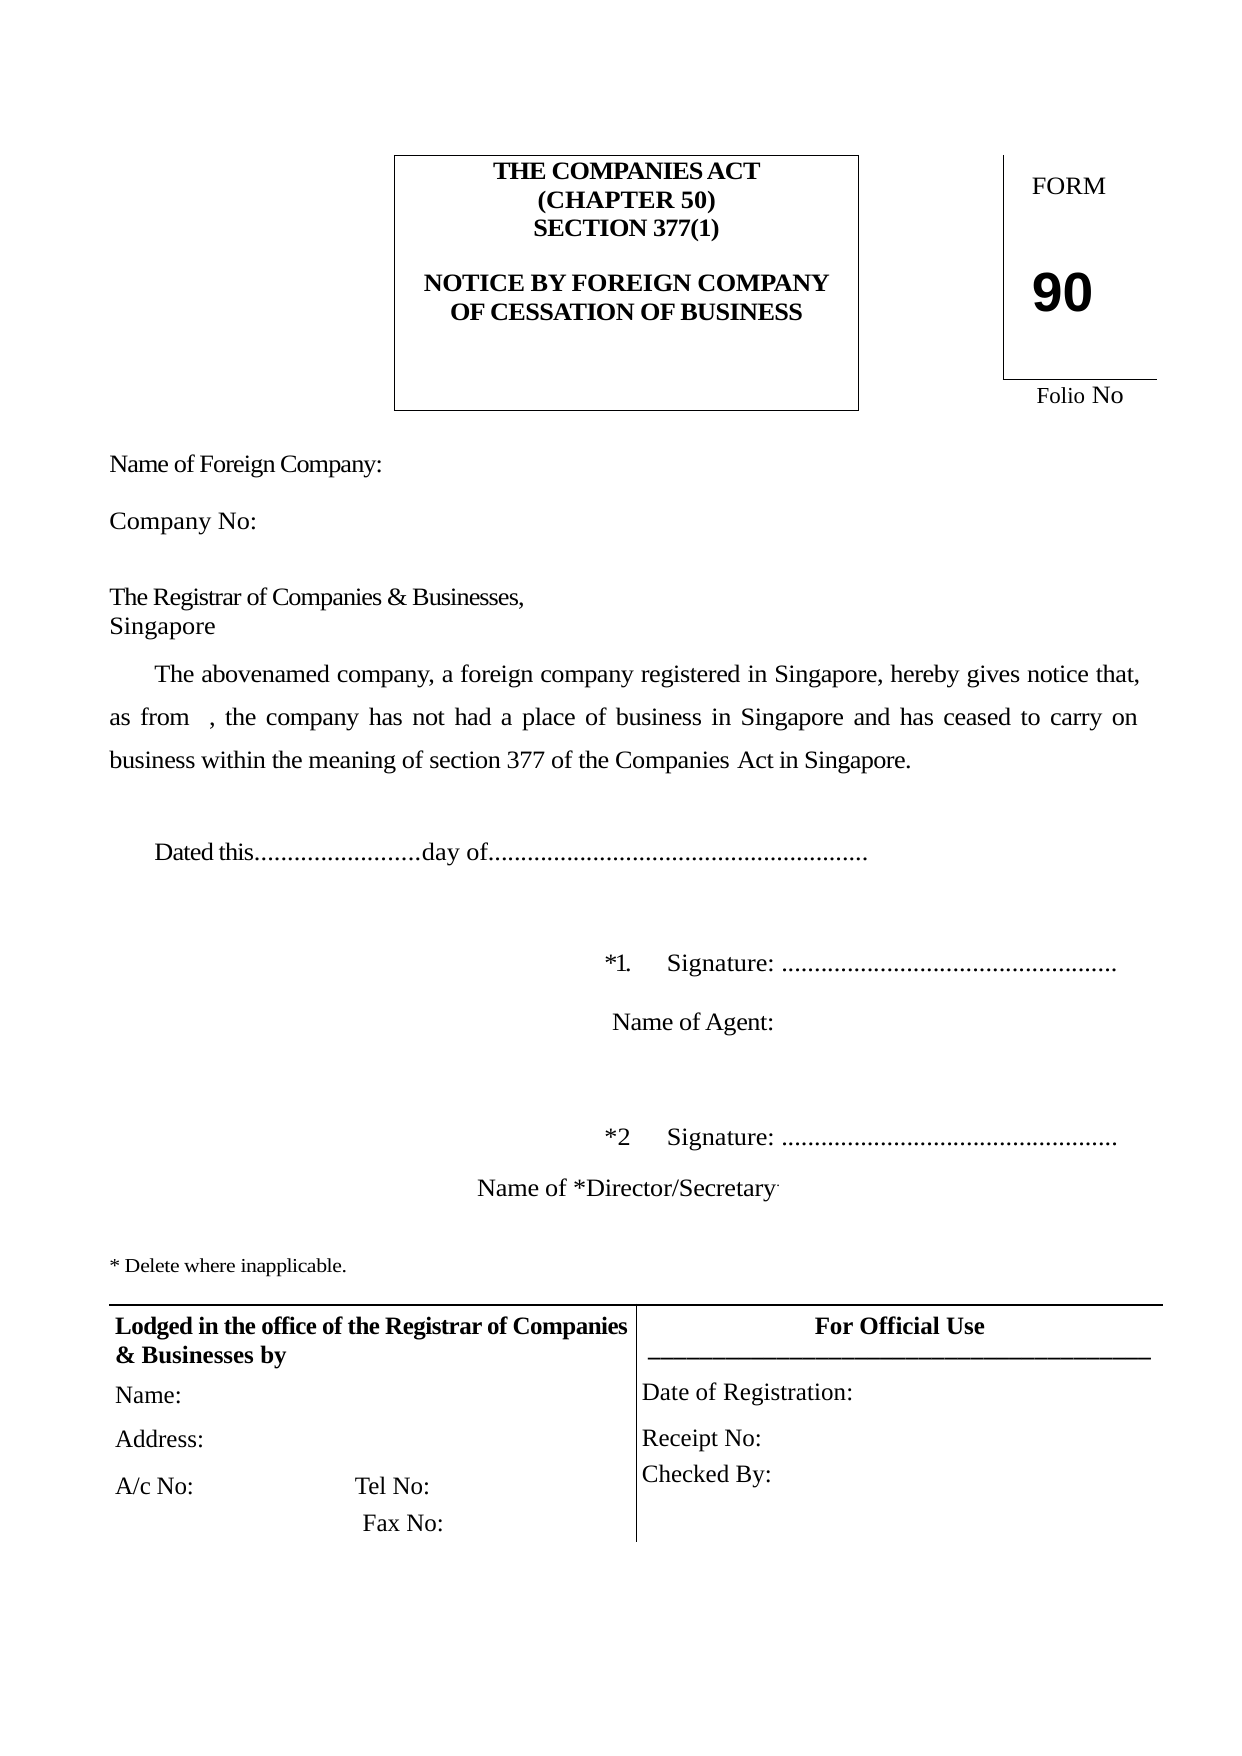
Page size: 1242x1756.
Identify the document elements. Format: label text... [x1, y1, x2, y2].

text Name of Foreign Company: <o.name> Company No: <o.uen> [109, 449, 1168, 535]
text Dated this day of [154, 837, 1163, 866]
text Name of Agent: <get_director1(o.id)['name']> [612, 1007, 1163, 1036]
text *2 Signature: [604, 1122, 1163, 1151]
text Name of *Director/Secretary.<get_director2(o.id)['name']> [477, 1173, 1163, 1202]
text *1. Signature: [604, 948, 1163, 977]
table_header Lodged in the office of the Registrar of Companies & Businesses by Name: Address: A/c No: Tel No: Fax No: [109, 1306, 636, 1542]
text * Delete where inapplicable. [109, 1254, 1163, 1277]
table_header FORM 90 [1004, 155, 1157, 379]
text The Registrar of Companies & Businesses, Singapore [109, 582, 548, 640]
table_header [859, 155, 1003, 379]
table_cell Folio No [1003, 380, 1157, 410]
text The abovenamed company, a foreign company registered in Singapore, hereby gives notice that, as from , the company has not had a place of business in Singapore and has ceased to carry on business within the meaning of section 377 of the Companies Act in Singapore. [109, 659, 1141, 774]
table_cell [395, 379, 858, 410]
table_header THE COMPANIES ACT (CHAPTER 50) SECTION 377(1) NOTICE BY FOREIGN COMPANY OF CESSATION OF BUSINESS [395, 156, 858, 379]
table_header For Official Use _______________________________________ Date of Registration: Receipt No: Checked By: [637, 1306, 1163, 1542]
table_cell [859, 379, 1003, 410]
